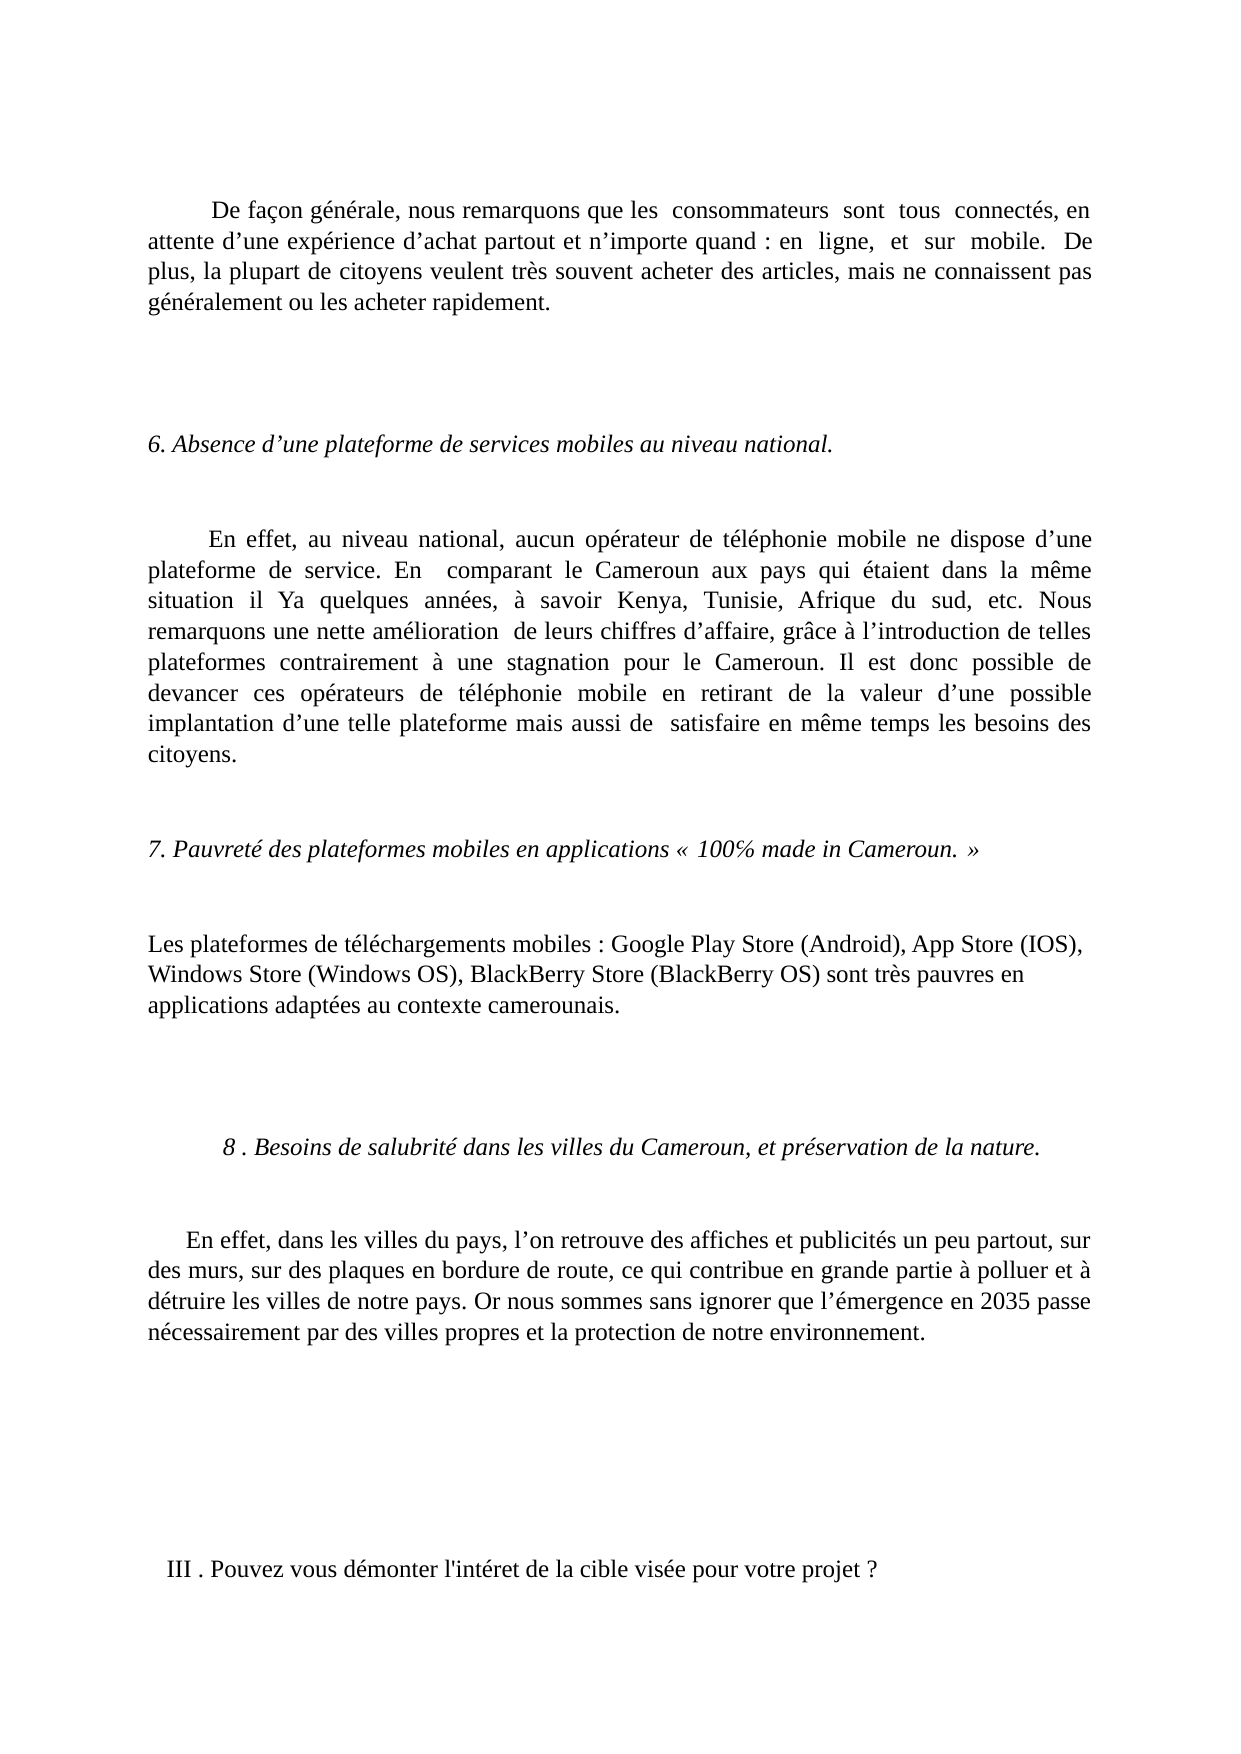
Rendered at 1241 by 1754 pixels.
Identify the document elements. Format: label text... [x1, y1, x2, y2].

text 6. Absence d’une plateforme de services mobiles au niveau national. [148, 429, 1093, 458]
list III . Pouvez vous démonter l'intéret de la cible visée pour votre projet ? [148, 1554, 1093, 1583]
text De façon générale, nous remarquons que les consommateurs sont tous connectés, en attente d’une expérience d’achat partout et n’importe quand : en ligne, et sur mobile. De plus, la plupart de citoyens veulent très souvent acheter des articles, mais ne connaissent pas généralement ou les acheter rapidement. [148, 195, 1093, 316]
text En effet, au niveau national, aucun opérateur de téléphonie mobile ne dispose d’une plateforme de service. En comparant le Cameroun aux pays qui étaient dans la même situation il Ya quelques années, à savoir Kenya, Tunisie, Afrique du sud, etc. Nous remarquons une nette amélioration de leurs chiffres d’affaire, grâce à l’introduction de telles plateformes contrairement à une stagnation pour le Cameroun. Il est donc possible de devancer ces opérateurs de téléphonie mobile en retirant de la valeur d’une possible implantation d’une telle plateforme mais aussi de satisfaire en même temps les besoins des citoyens. [148, 524, 1093, 768]
text 7. Pauvreté des plateformes mobiles en applications « 100℅ made in Cameroun. » [148, 834, 1093, 863]
text En effet, dans les villes du pays, l’on retrouve des affiches et publicités un peu partout, sur des murs, sur des plaques en bordure de route, ce qui contribue en grande partie à polluer et à détruire les villes de notre pays. Or nous sommes sans ignorer que l’émergence en 2035 passe nécessairement par des villes propres et la protection de notre environnement. [148, 1225, 1093, 1346]
list 8 . Besoins de salubrité dans les villes du Cameroun, et préservation de la nature. [185, 1132, 1093, 1161]
text Les plateformes de téléchargements mobiles : Google Play Store (Android), App Store (IOS), Windows Store (Windows OS), BlackBerry Store (BlackBerry OS) sont très pauvres en applications adaptées au contexte camerounais. [148, 929, 1093, 1019]
